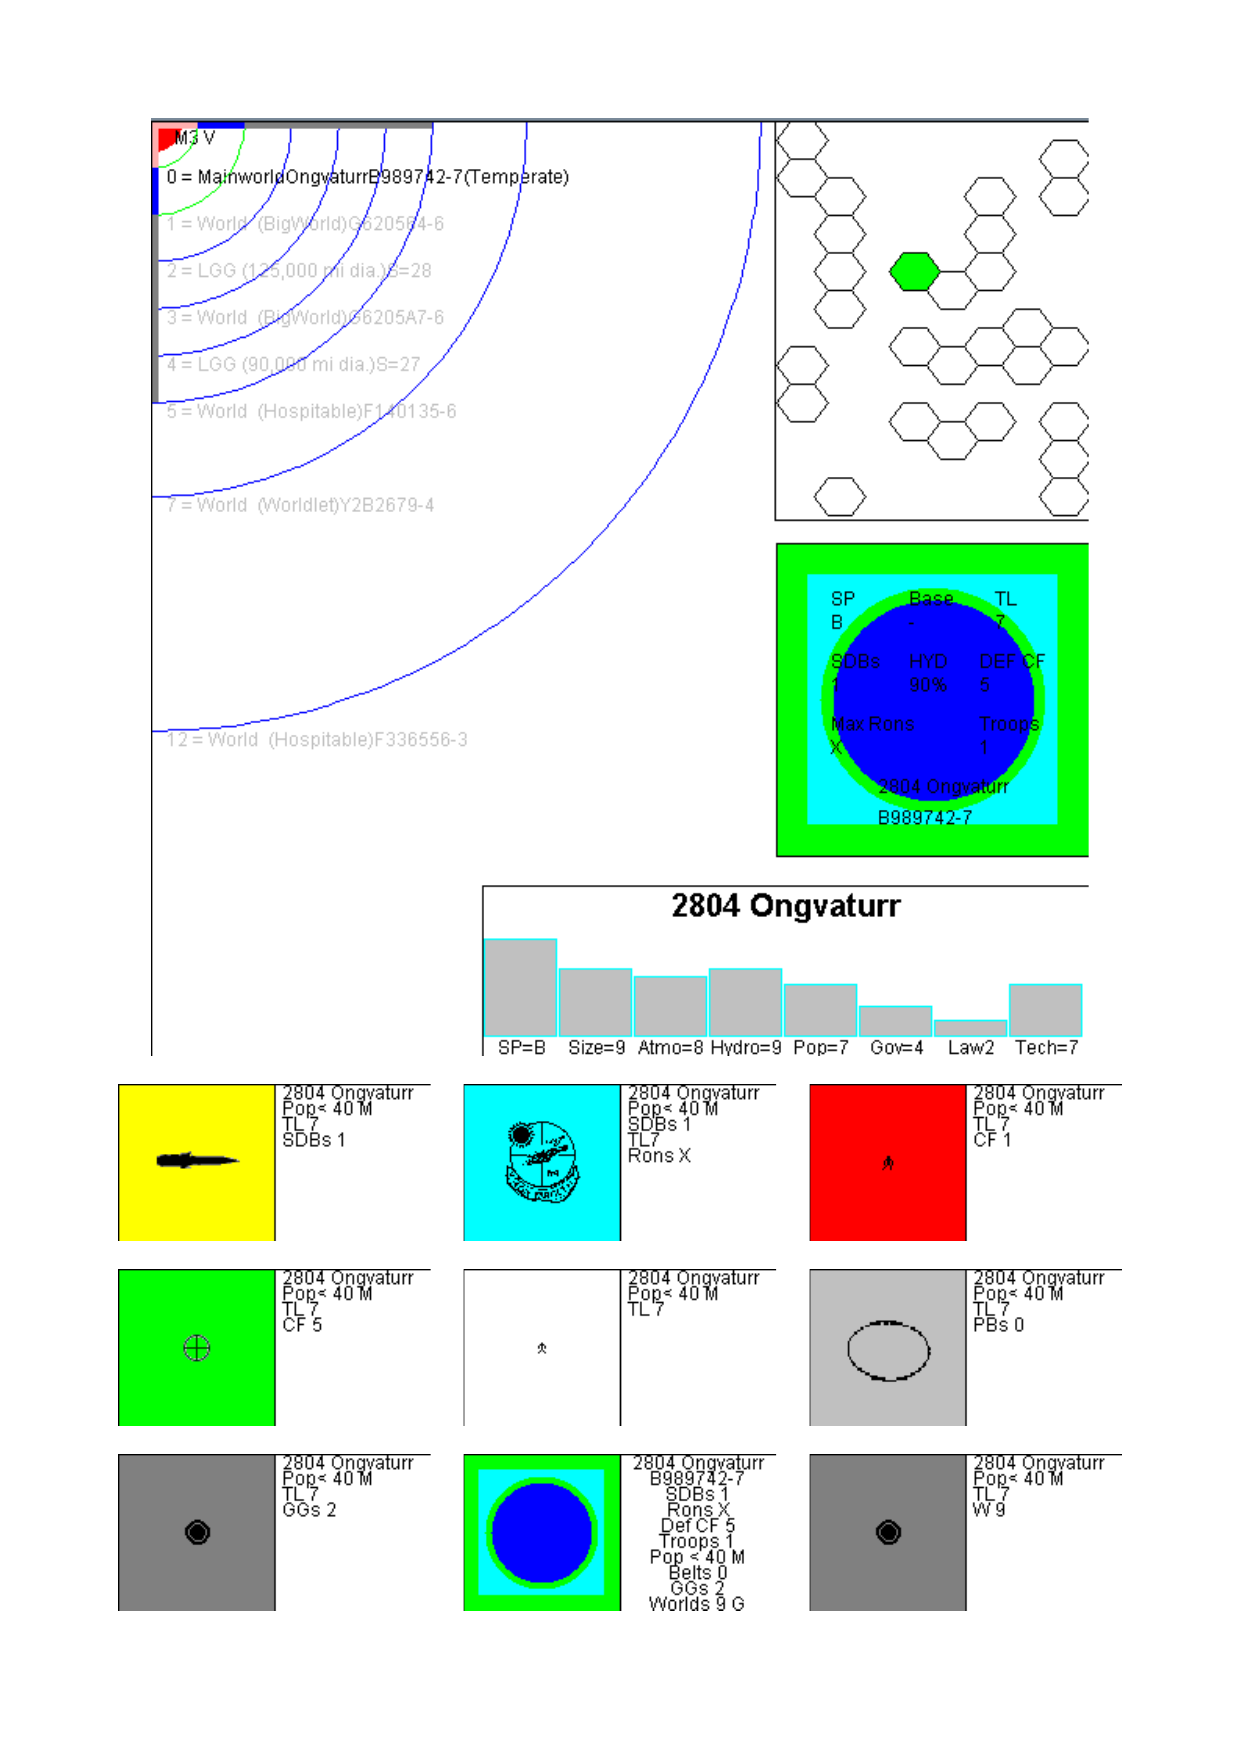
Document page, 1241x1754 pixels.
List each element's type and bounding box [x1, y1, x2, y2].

picture [118, 1269, 431, 1426]
picture [809, 1454, 1122, 1611]
picture [809, 1084, 1122, 1241]
picture [463, 1084, 777, 1241]
picture [463, 1269, 777, 1426]
picture [151, 118, 1089, 1056]
picture [809, 1269, 1122, 1426]
picture [118, 1454, 431, 1611]
picture [118, 1084, 431, 1241]
picture [463, 1454, 777, 1611]
